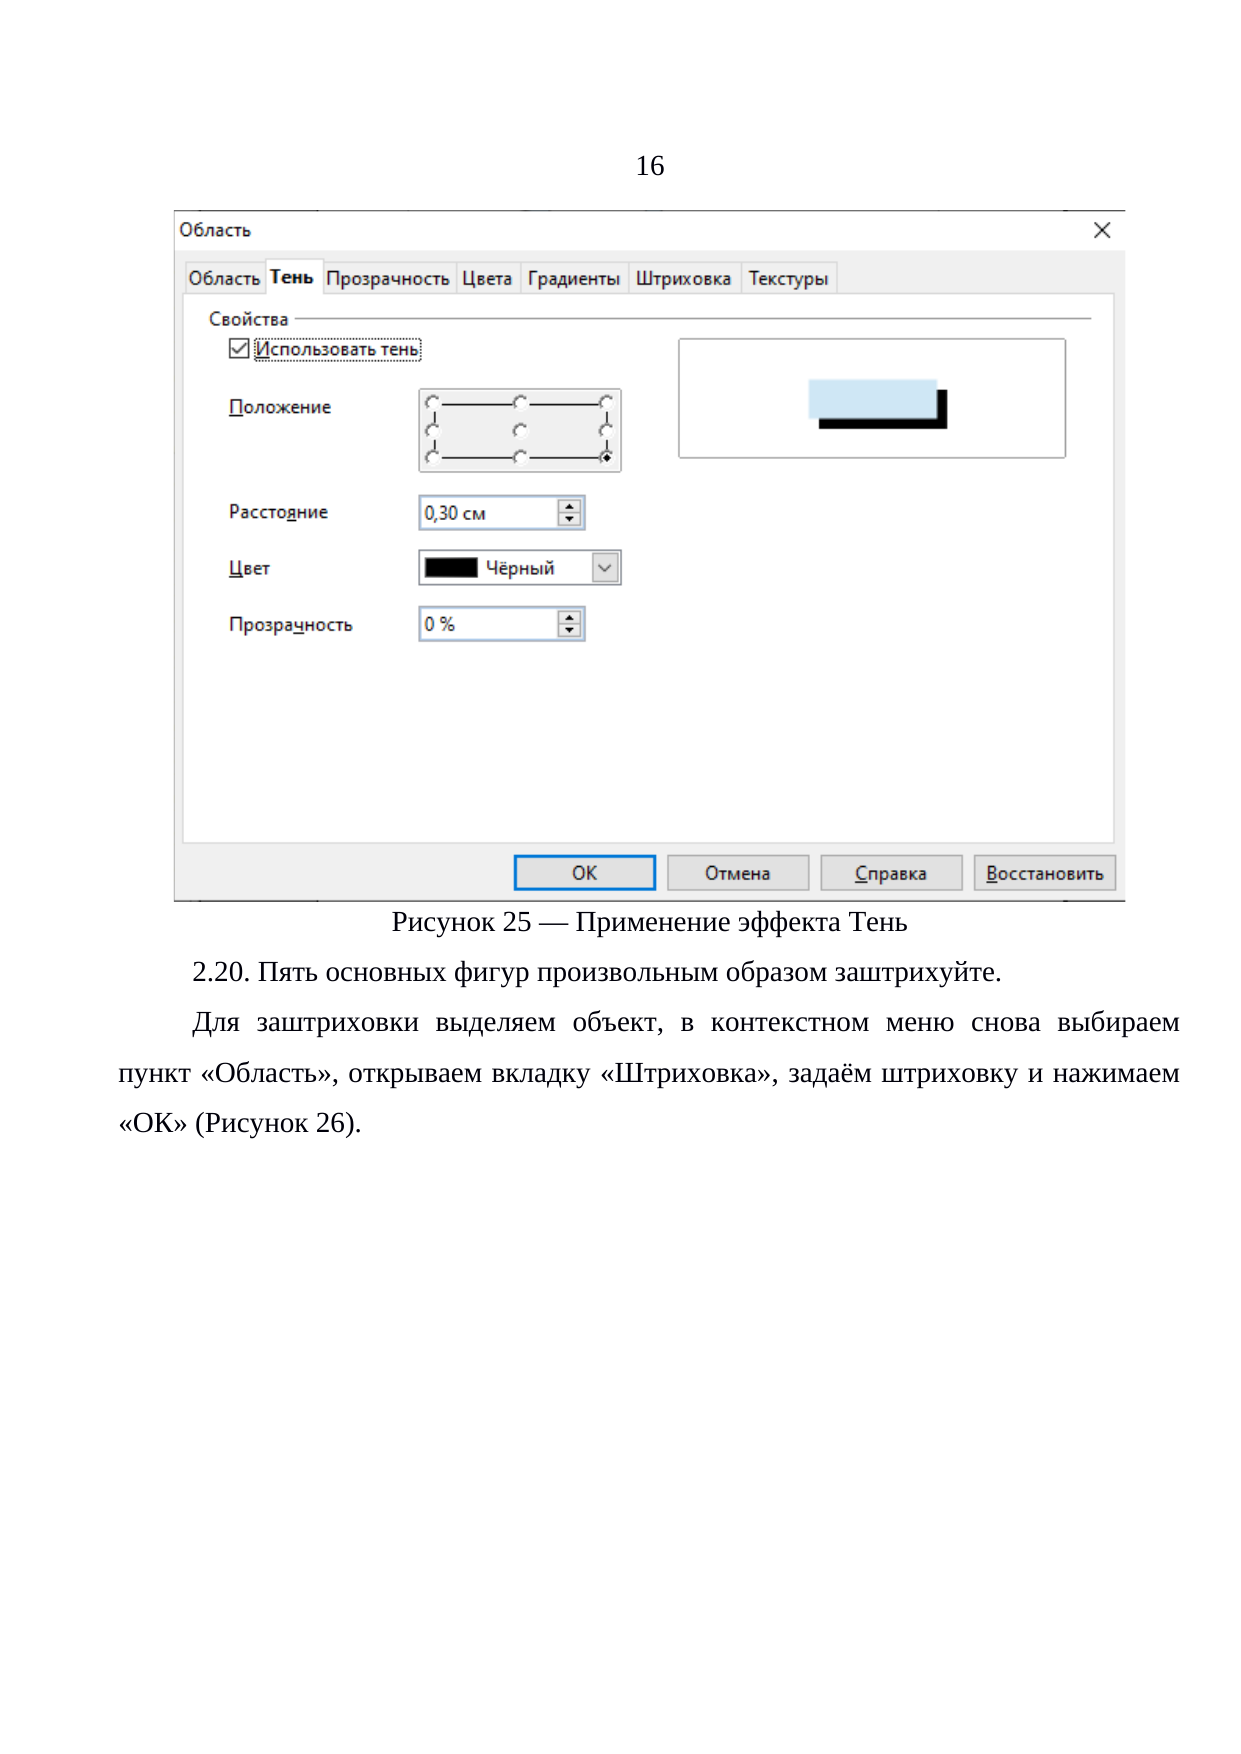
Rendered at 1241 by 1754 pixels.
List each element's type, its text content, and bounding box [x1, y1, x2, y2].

text Рисунок 25 — Применение эффекта Тень [174, 902, 1125, 937]
text 2.20. Пять основных фигур произвольным образом заштрихуйте. [118, 211, 1181, 988]
picture [173, 210, 1126, 902]
text Для заштриховки выделяем объект, в контекстном меню снова выбираем пункт «Область», открываем вкладку «Штриховка», задаём штриховку и нажимаем «ОК» (Рисунок 26). [118, 1004, 1181, 1139]
